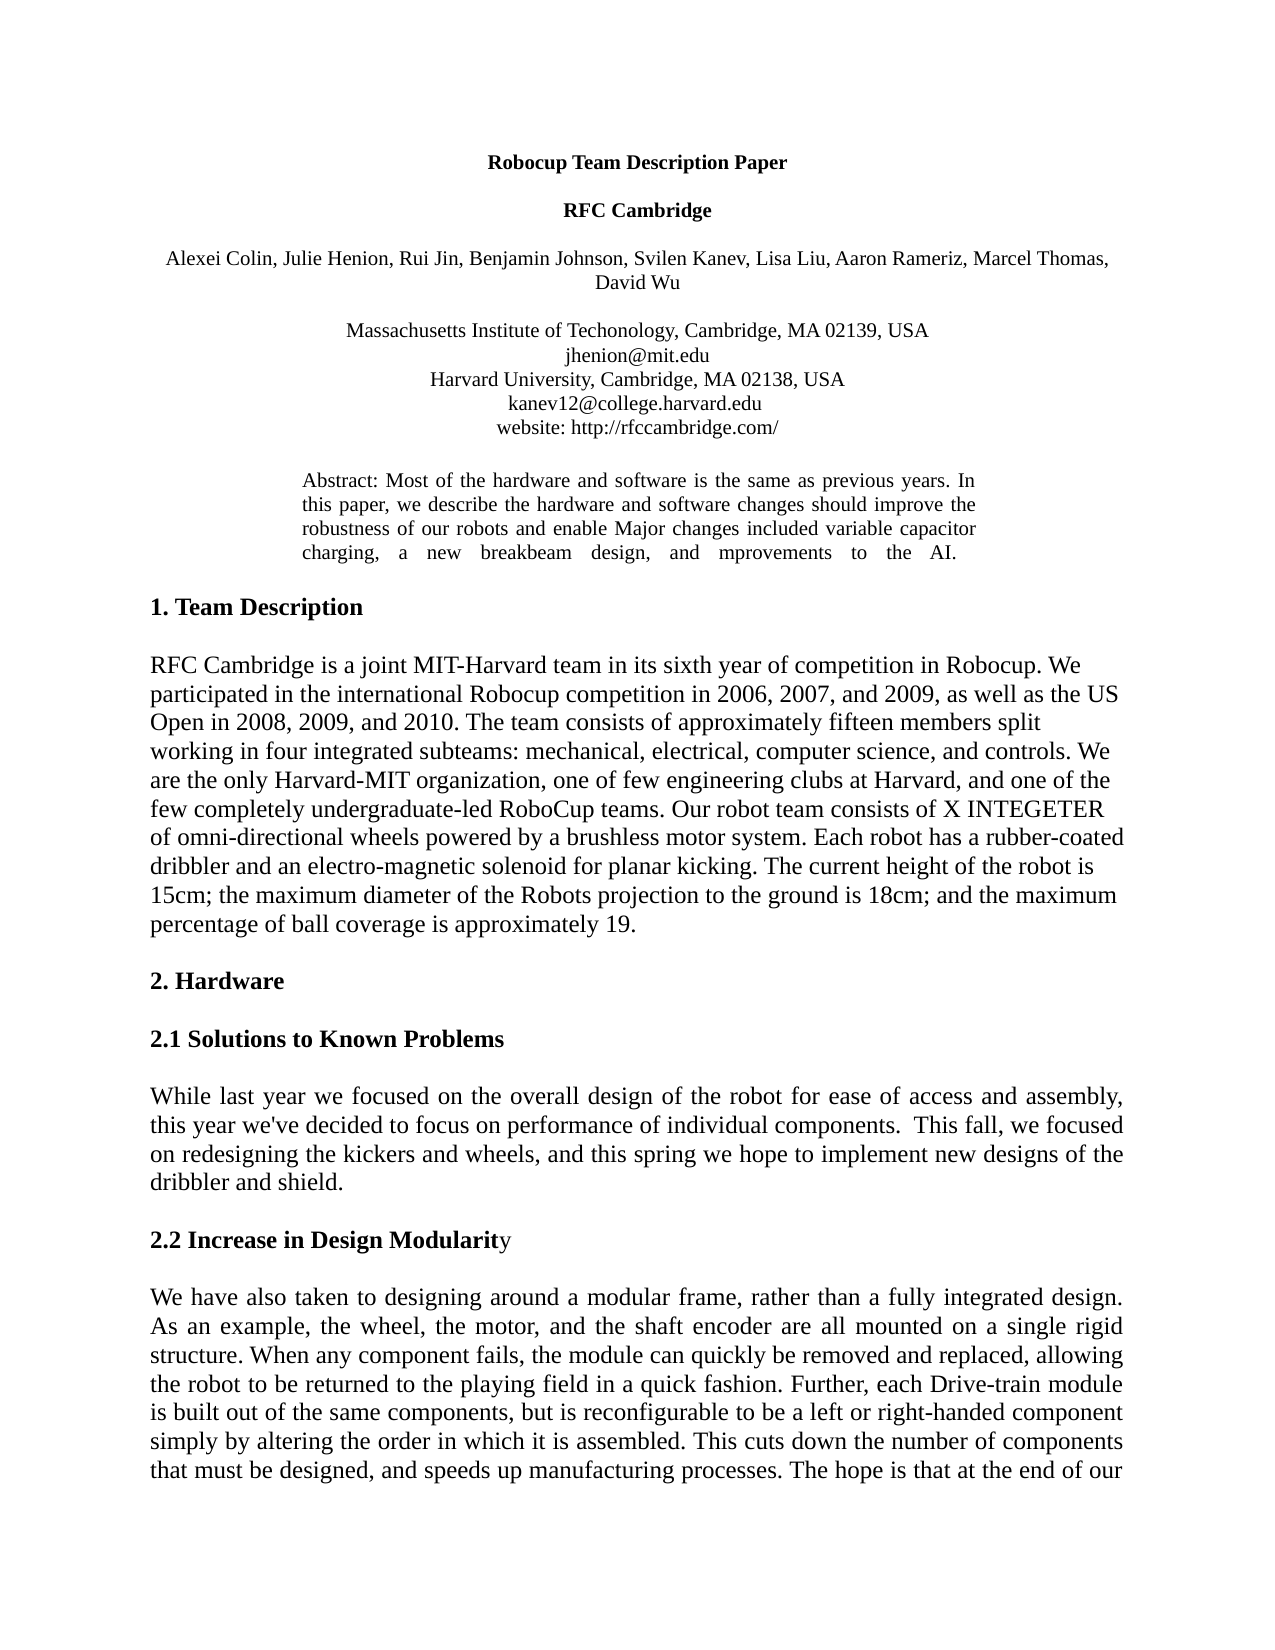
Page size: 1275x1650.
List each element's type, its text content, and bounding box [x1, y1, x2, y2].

text We have also taken to designing around a modular frame, rather than a fully integrated design. As an example, the wheel, the motor, and the shaft encoder are all mounted on a single rigid structure. When any component fails, the module can quickly be removed and replaced, allowing the robot to be returned to the playing field in a quick fashion. Further, each Drive-train module is built out of the same components, but is reconfigurable to be a left or right-handed component simply by altering the order in which it is assembled. This cuts down the number of components that must be designed, and speeds up manufacturing processes. The hope is that at the end of our [150, 1282, 1125, 1484]
text Abstract: Most of the hardware and software is the same as previous years. In this paper, we describe the hardware and software changes should improve the robustness of our robots and enable Major changes included variable capacitor charging, a new breakbeam design, and mprovements to the AI. [302, 439, 977, 592]
text 2.2 Increase in Design Modularity [150, 1225, 1125, 1254]
text While last year we focused on the overall design of the robot for ease of access and assembly, this year we've decided to focus on performance of individual components. This fall, we focused on redesigning the kickers and wheels, and this spring we hope to implement new designs of the dribbler and shield. [150, 1081, 1125, 1196]
text 1. Team Description [150, 592, 1125, 621]
text RFC Cambridge Alexei Colin, Julie Henion, Rui Jin, Benjamin Johnson, Svilen Kanev, Lisa Liu, Aaron Rameriz, Marcel Thomas, David Wu Massachusetts Institute of Techonology, Cambridge, MA 02139, USA jhenion@mit.edu Harvard University, Cambridge, MA 02138, USA kanev12@college.harvard.edu website: http://rfccambridge.com/ [150, 174, 1125, 439]
text 2. Hardware [150, 966, 1125, 995]
text RFC Cambridge is a joint MIT-Harvard team in its sixth year of competition in Robocup. We participated in the international Robocup competition in 2006, 2007, and 2009, as well as the US Open in 2008, 2009, and 2010. The team consists of approximately fifteen members split working in four integrated subteams: mechanical, electrical, computer science, and controls. We are the only Harvard-MIT organization, one of few engineering clubs at Harvard, and one of the few completely undergraduate-led RoboCup teams. Our robot team consists of X INTEGETER of omni-directional wheels powered by a brushless motor system. Each robot has a rubber-coated dribbler and an electro-magnetic solenoid for planar kicking. The current height of the robot is 15cm; the maximum diameter of the Robots projection to the ground is 18cm; and the maximum percentage of ball coverage is approximately 19. [150, 621, 1125, 937]
text Robocup Team Description Paper [150, 150, 1125, 174]
text 2.1 Solutions to Known Problems [150, 995, 1125, 1052]
